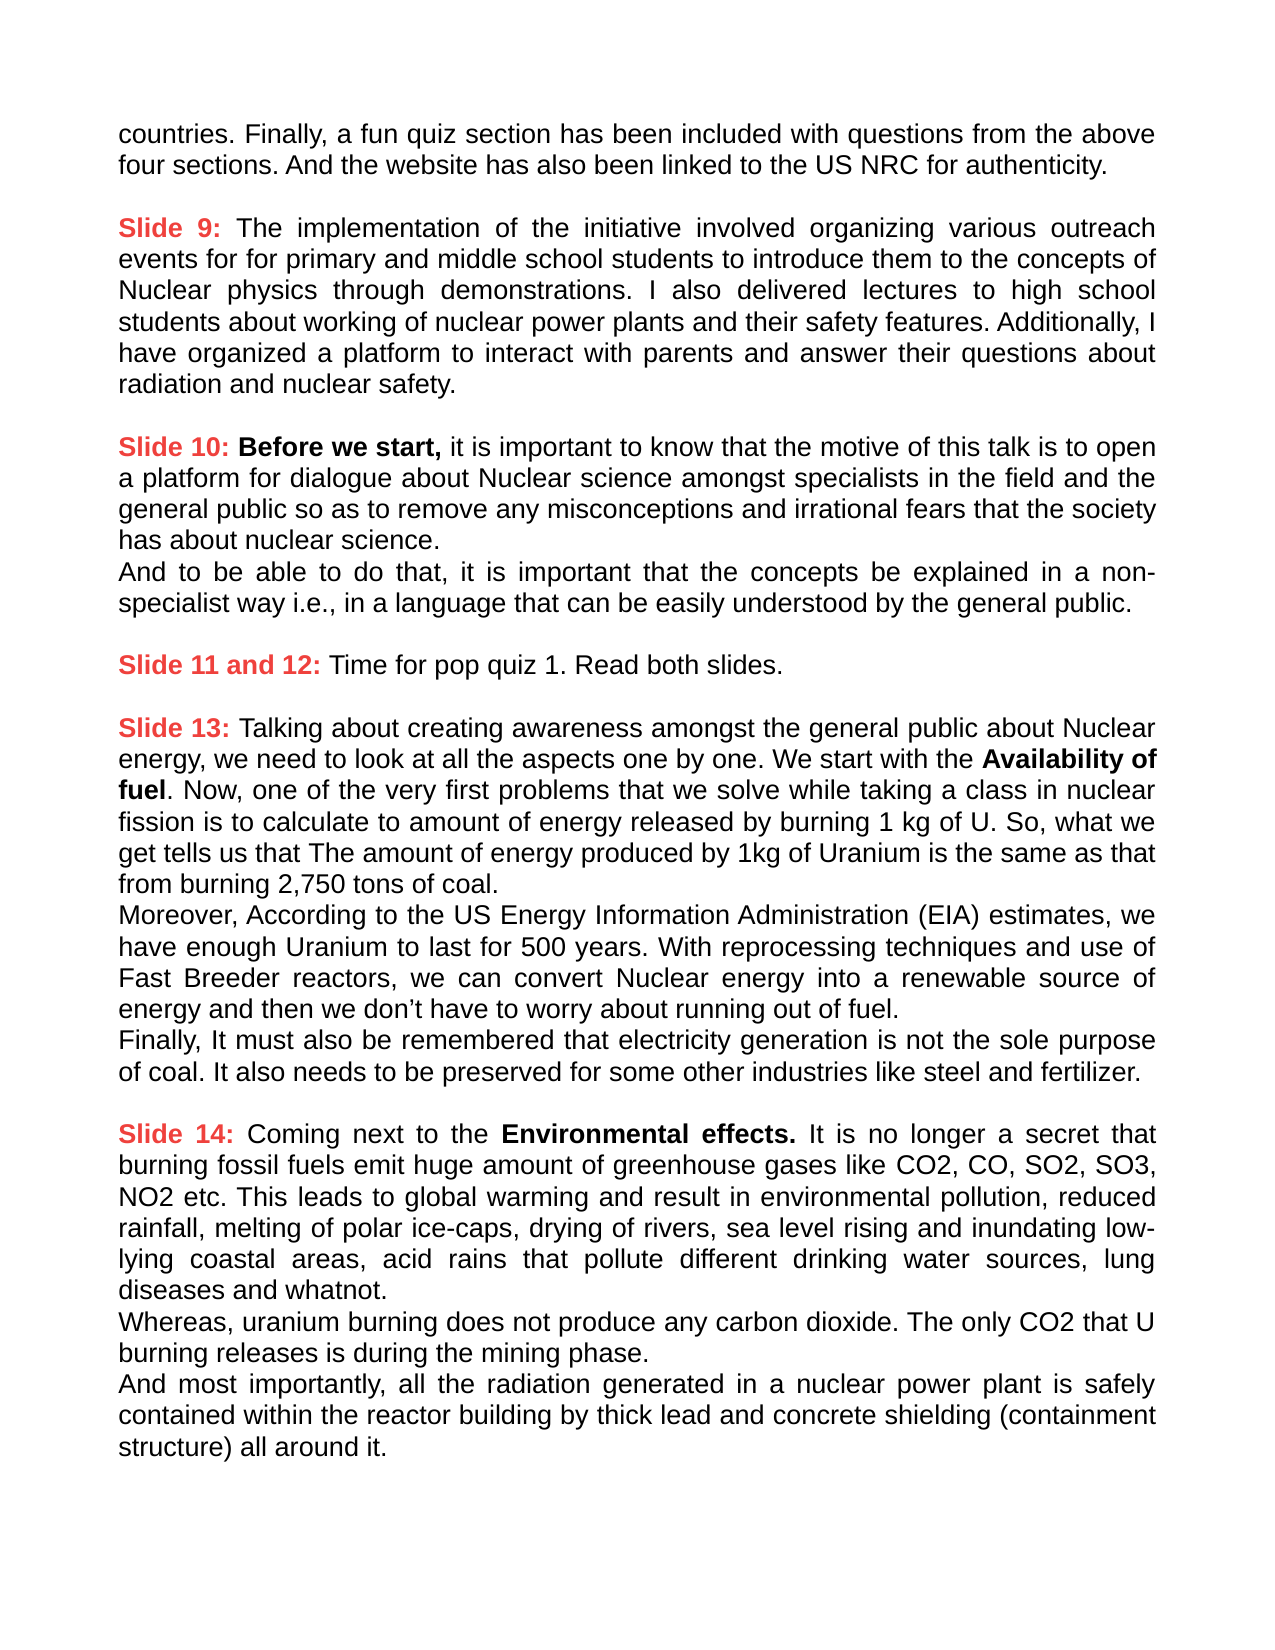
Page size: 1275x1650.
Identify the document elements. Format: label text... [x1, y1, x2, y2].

text And to be able to do that, it is important that the concepts be explained in a non-specialist way i.e., in a language that can be easily understood by the general public. [118, 556, 1157, 618]
text Slide 10: Before we start, it is important to know that the motive of this talk is to open a platform for dialogue about Nuclear science amongst specialists in the field and the general public so as to remove any misconceptions and irrational fears that the society has about nuclear science. [118, 431, 1157, 556]
text Slide 11 and 12: Time for pop quiz 1. Read both slides. [118, 649, 1157, 681]
text Moreover, According to the US Energy Information Administration (EIA) estimates, we have enough Uranium to last for 500 years. With reprocessing techniques and use of Fast Breeder reactors, we can convert Nuclear energy into a renewable source of energy and then we don’t have to worry about running out of fuel. [118, 899, 1157, 1024]
text Slide 9: The implementation of the initiative involved organizing various outreach events for for primary and middle school students to introduce them to the concepts of Nuclear physics through demonstrations. I also delivered lectures to high school students about working of nuclear power plants and their safety features. Additionally, I have organized a platform to interact with parents and answer their questions about radiation and nuclear safety. [118, 212, 1157, 399]
text Slide 13: Talking about creating awareness amongst the general public about Nuclear energy, we need to look at all the aspects one by one. We start with the Availability of fuel. Now, one of the very first problems that we solve while taking a class in nuclear fission is to calculate to amount of energy released by burning 1 kg of U. So, what we get tells us that The amount of energy produced by 1kg of Uranium is the same as that from burning 2,750 tons of coal. [118, 712, 1157, 899]
text Whereas, uranium burning does not produce any carbon dioxide. The only CO2 that U burning releases is during the mining phase. [118, 1306, 1157, 1368]
text countries. Finally, a fun quiz section has been included with questions from the above four sections. And the website has also been linked to the US NRC for authenticity. [118, 118, 1157, 181]
text Slide 14: Coming next to the Environmental effects. It is no longer a secret that burning fossil fuels emit huge amount of greenhouse gases like CO2, CO, SO2, SO3, NO2 etc. This leads to global warming and result in environmental pollution, reduced rainfall, melting of polar ice-caps, drying of rivers, sea level rising and inundating low-lying coastal areas, acid rains that pollute different drinking water sources, lung diseases and whatnot. [118, 1118, 1157, 1306]
text And most importantly, all the radiation generated in a nuclear power plant is safely contained within the reactor building by thick lead and concrete shielding (containment structure) all around it. [118, 1368, 1157, 1462]
text Finally, It must also be remembered that electricity generation is not the sole purpose of coal. It also needs to be preserved for some other industries like steel and fertilizer. [118, 1024, 1157, 1087]
